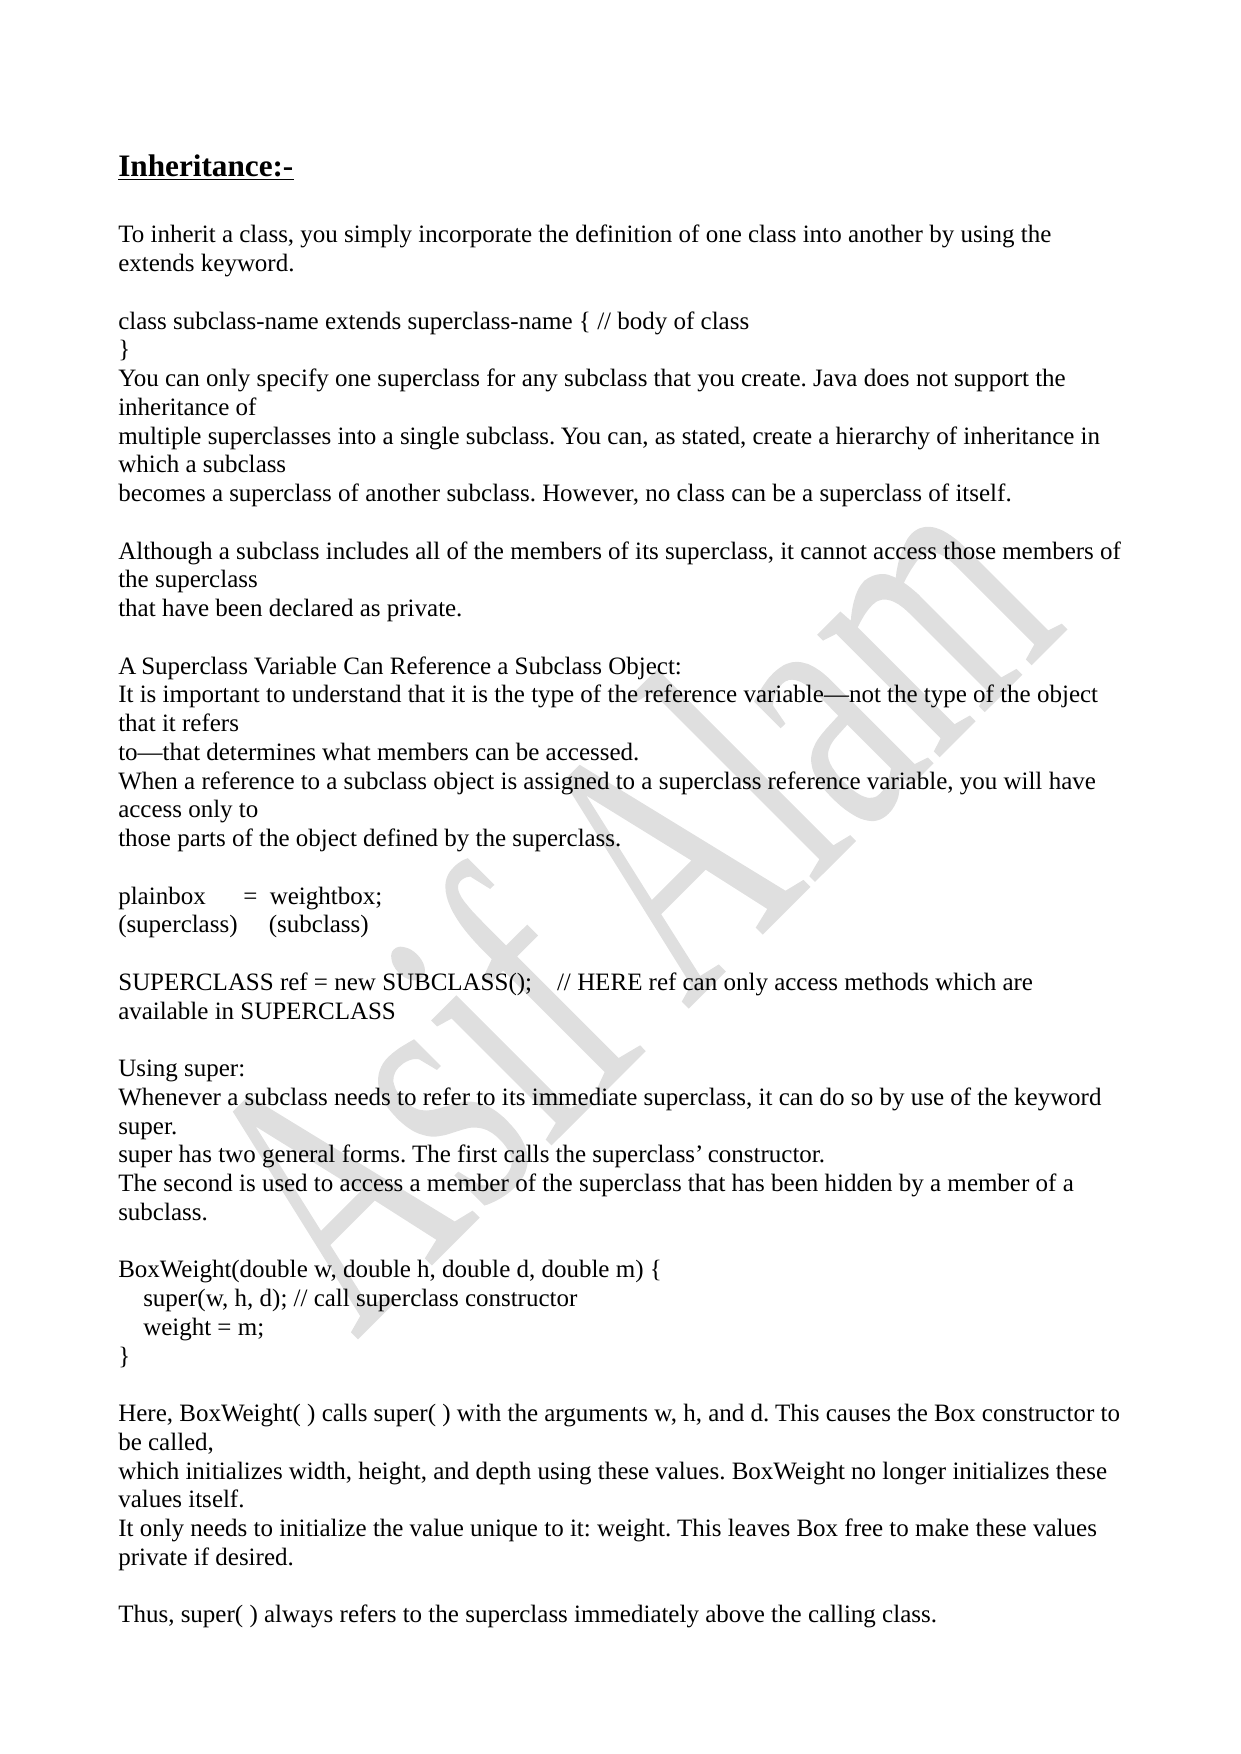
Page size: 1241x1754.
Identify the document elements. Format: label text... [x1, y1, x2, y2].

text When a reference to a subclass object is assigned to a superclass reference variable, you will have access only to [756, 766, 1122, 823]
text To inherit a class, you simply incorporate the definition of one class into another by using the extends keyword. [118, 219, 1122, 277]
text BoxWeight(double w, [118, 1254, 338, 1283]
text [516, 1053, 604, 1082]
text super(w, h, d); // call [118, 1283, 357, 1312]
text [976, 651, 1122, 679]
text super has two general forms. The first calls the superclass’ constructor. [322, 1139, 511, 1168]
text super has two general forms. The first calls the superclass’ constructor. [523, 1139, 1122, 1168]
text [727, 737, 818, 766]
text super has two general forms. The first calls the superclass’ constructor. [118, 1139, 267, 1168]
text The second is used to access a member of the superclass that has been hidden by a member of a subclass. [283, 1168, 359, 1226]
text [829, 737, 887, 766]
text The second is used to access a member of the superclass that has been hidden by a member of a subclass. [369, 1168, 1122, 1226]
text that have been declared as private. [118, 593, 856, 622]
text [616, 1053, 1122, 1082]
text super has two general forms. The first calls the superclass’ constructor. [265, 1139, 320, 1168]
text which initializes width, height, and depth using these values. BoxWeight no longer initializes these values itself. [118, 1456, 1122, 1513]
text Whenever a subclass needs to refer to its immediate superclass, it can do so by use of the keyword super. [118, 1082, 498, 1139]
text class subclass-name extends superclass-name { // body of class [118, 306, 1122, 334]
text Whenever a subclass needs to refer to its immediate superclass, it can do so by use of the keyword super. [394, 1082, 555, 1139]
text [861, 600, 917, 622]
text } [118, 1341, 1122, 1369]
text SUPERCLASS ref = new SUBCLASS(); // HERE ref can only access methods which are available in SUPERCLASS [118, 967, 555, 1024]
text [394, 1053, 514, 1082]
text weight = m; [118, 1312, 1122, 1341]
text Although a subclass includes all of the members of its superclass, it cannot access those members of the superclass [118, 536, 908, 593]
text It is important to understand that it is the type of the reference variable—not the type of the object that it refers [911, 679, 1122, 737]
text superclass constructor [355, 1283, 1122, 1312]
text to—that determines what members can be accessed. [118, 737, 725, 766]
text [472, 909, 660, 938]
text Using super: [118, 1053, 391, 1082]
text Although a subclass includes all of the members of its superclass, it cannot access those members of the superclass [905, 553, 981, 593]
text [668, 881, 765, 909]
text It only needs to initialize the value unique to it: weight. This leaves Box free to make these values private if desired. [118, 1513, 1122, 1571]
text Whenever a subclass needs to refer to its immediate superclass, it can do so by use of the keyword super. [559, 1082, 1122, 1139]
text [662, 909, 1122, 938]
text It is important to understand that it is the type of the reference variable—not the type of the object that it refers [118, 679, 696, 737]
text You can only specify one superclass for any subclass that you create. Java does not support the inheritance of [118, 363, 1122, 421]
text those parts of the object defined by the superclass. [118, 823, 607, 852]
text Thus, super( ) always refers to the superclass immediately above the calling class. [118, 1599, 1122, 1628]
text A Superclass Variable Can Reference a Subclass Object: [118, 651, 880, 679]
text Inheritance:- [118, 148, 1122, 183]
text When a reference to a subclass object is assigned to a superclass reference variable, you will have access only to [584, 766, 782, 823]
text SUPERCLASS ref = new SUBCLASS(); // HERE ref can only access methods which are available in SUPERCLASS [529, 967, 1122, 1024]
text those parts of the object defined by the superclass. [813, 823, 1122, 852]
text [459, 881, 642, 909]
text [889, 737, 1122, 766]
text those parts of the object defined by the superclass. [605, 823, 675, 852]
text The second is used to access a member of the superclass that has been hidden by a member of a subclass. [118, 1168, 303, 1226]
text [1012, 593, 1122, 622]
text Although a subclass includes all of the members of its superclass, it cannot access those members of the superclass [953, 536, 1122, 593]
text Here, BoxWeight( ) calls super( ) with the arguments w, h, and d. This causes the Box constructor to be called, [118, 1398, 1122, 1456]
text double h, double d, double m) { [337, 1254, 1122, 1283]
text becomes a superclass of another subclass. However, no class can be a superclass of itself. [118, 478, 1122, 507]
text It is important to understand that it is the type of the reference variable—not the type of the object that it refers [669, 679, 837, 737]
text plainbox = weightbox; [118, 881, 450, 909]
text It is important to understand that it is the type of the reference variable—not the type of the object that it refers [831, 679, 938, 737]
text (superclass) (subclass) [118, 909, 470, 938]
text When a reference to a subclass object is assigned to a superclass reference variable, you will have access only to [118, 766, 589, 823]
text [790, 881, 1122, 909]
text [918, 593, 1010, 622]
text those parts of the object defined by the superclass. [677, 823, 811, 852]
text } [118, 334, 1122, 363]
text [883, 651, 974, 679]
text multiple superclasses into a single subclass. You can, as stated, create a hierarchy of inheritance in which a subclass [118, 421, 1122, 478]
text [641, 881, 669, 898]
